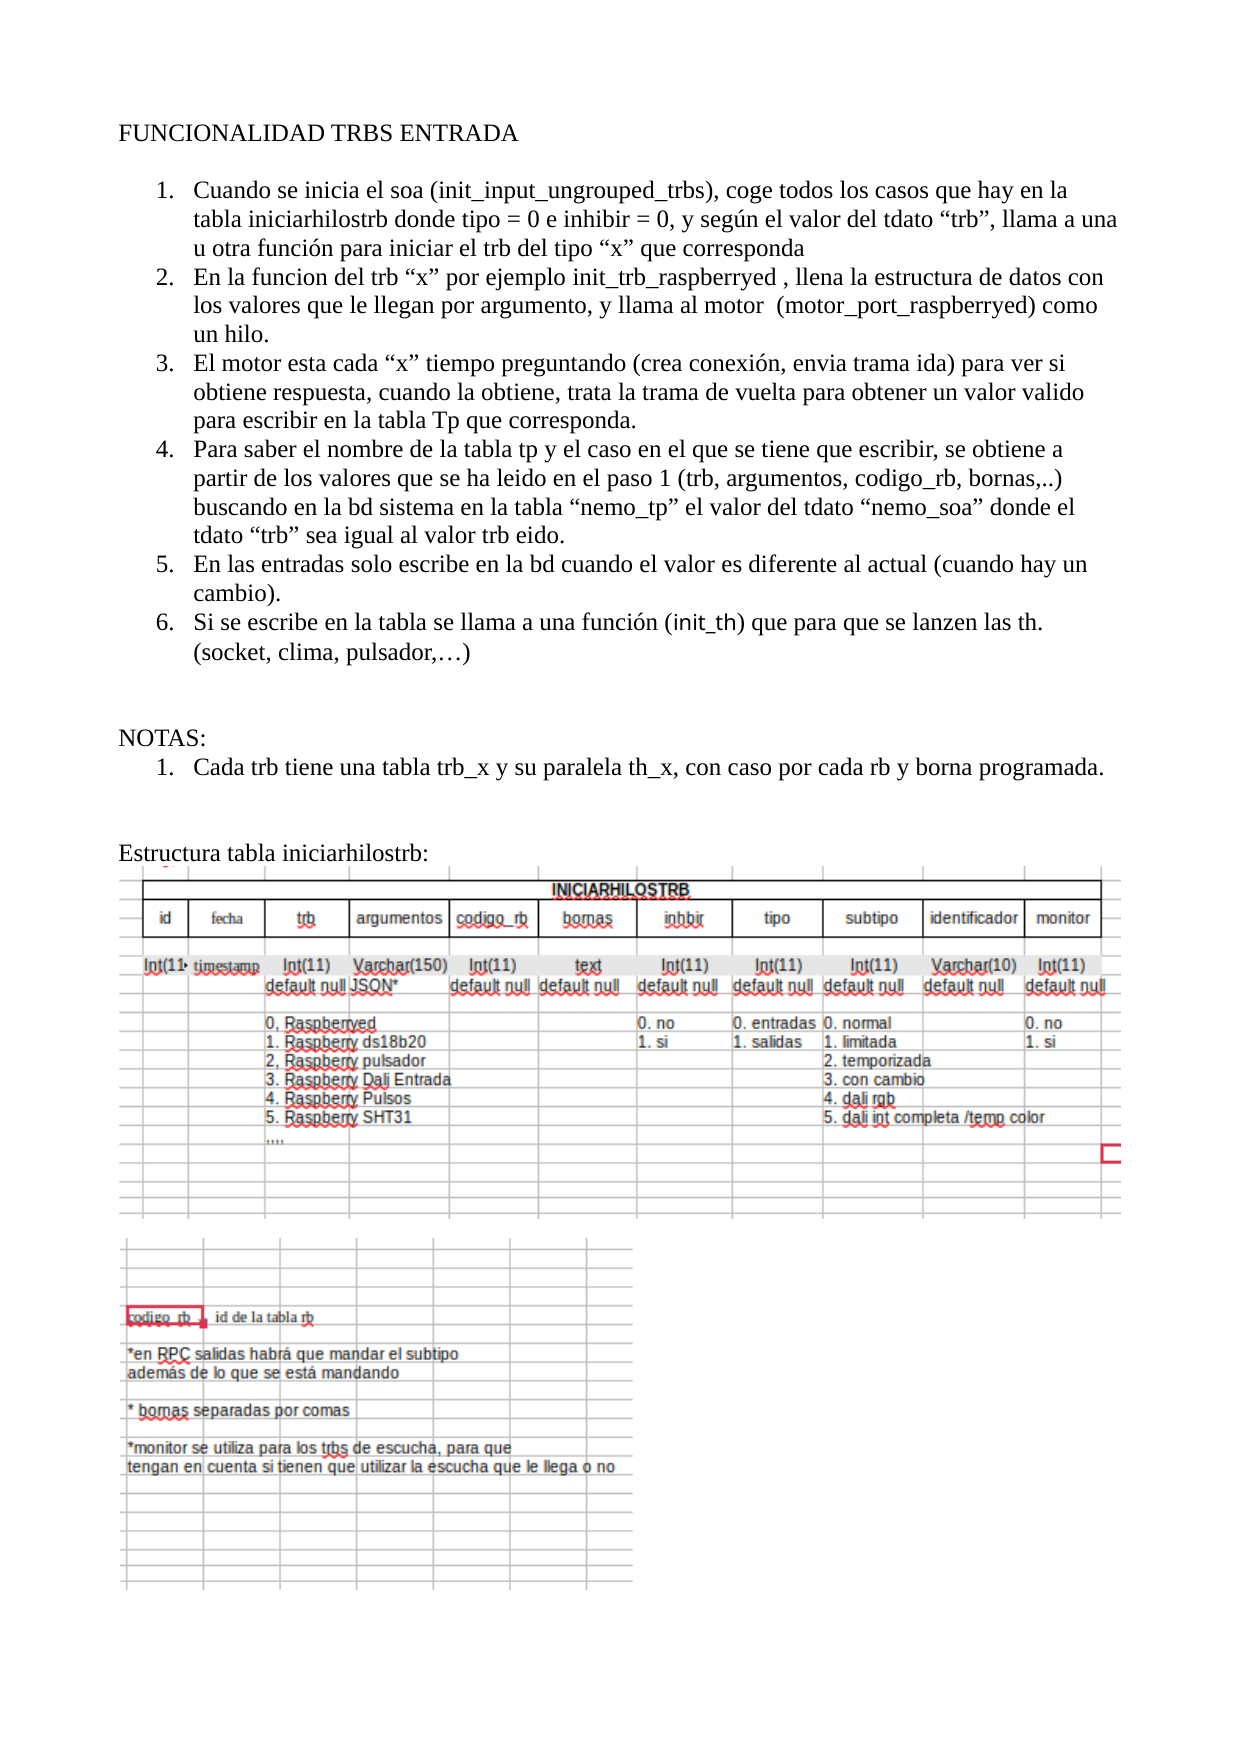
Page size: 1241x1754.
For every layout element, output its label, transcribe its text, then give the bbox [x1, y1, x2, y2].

text FUNCIONALIDAD TRBS ENTRADA [118, 118, 1122, 147]
text Estructura tabla iniciarhilostrb: [118, 838, 1122, 867]
picture [119, 866, 1121, 1219]
picture [120, 1238, 633, 1590]
list Cada trb tiene una tabla trb_x y su paralela th_x, con caso por cada rb y borna programada. [156, 752, 1122, 780]
list Si se escribe en la tabla se llama a una función (init_th) que para que se lanzen las th. (socket, clima, pulsador,…) [156, 607, 1122, 665]
list Para saber el nombre de la tabla tp y el caso en el que se tiene que escribir, se obtiene a partir de los valores que se ha leido en el paso 1 (trb, argumentos, codigo_rb, bornas,..) buscando en la bd sistema en la tabla “nemo_tp” el valor del tdato “nemo_soa” donde el tdato “trb” sea igual al valor trb eido. [156, 434, 1122, 549]
list En las entradas solo escribe en la bd cuando el valor es diferente al actual (cuando hay un cambio). [156, 549, 1122, 607]
text NOTAS: [118, 723, 1122, 752]
list Cuando se inicia el soa (init_input_ungrouped_trbs), coge todos los casos que hay en la tabla iniciarhilostrb donde tipo = 0 e inhibir = 0, y según el valor del tdato “trb”, llama a una u otra función para iniciar el trb del tipo “x” que corresponda [156, 176, 1122, 262]
list En la funcion del trb “x” por ejemplo init_trb_raspberryed , llena la estructura de datos con los valores que le llegan por argumento, y llama al motor (motor_port_raspberryed) como un hilo. [156, 262, 1122, 348]
list El motor esta cada “x” tiempo preguntando (crea conexión, envia trama ida) para ver si obtiene respuesta, cuando la obtiene, trata la trama de vuelta para obtener un valor valido para escribir en la tabla Tp que corresponda. [156, 348, 1122, 434]
